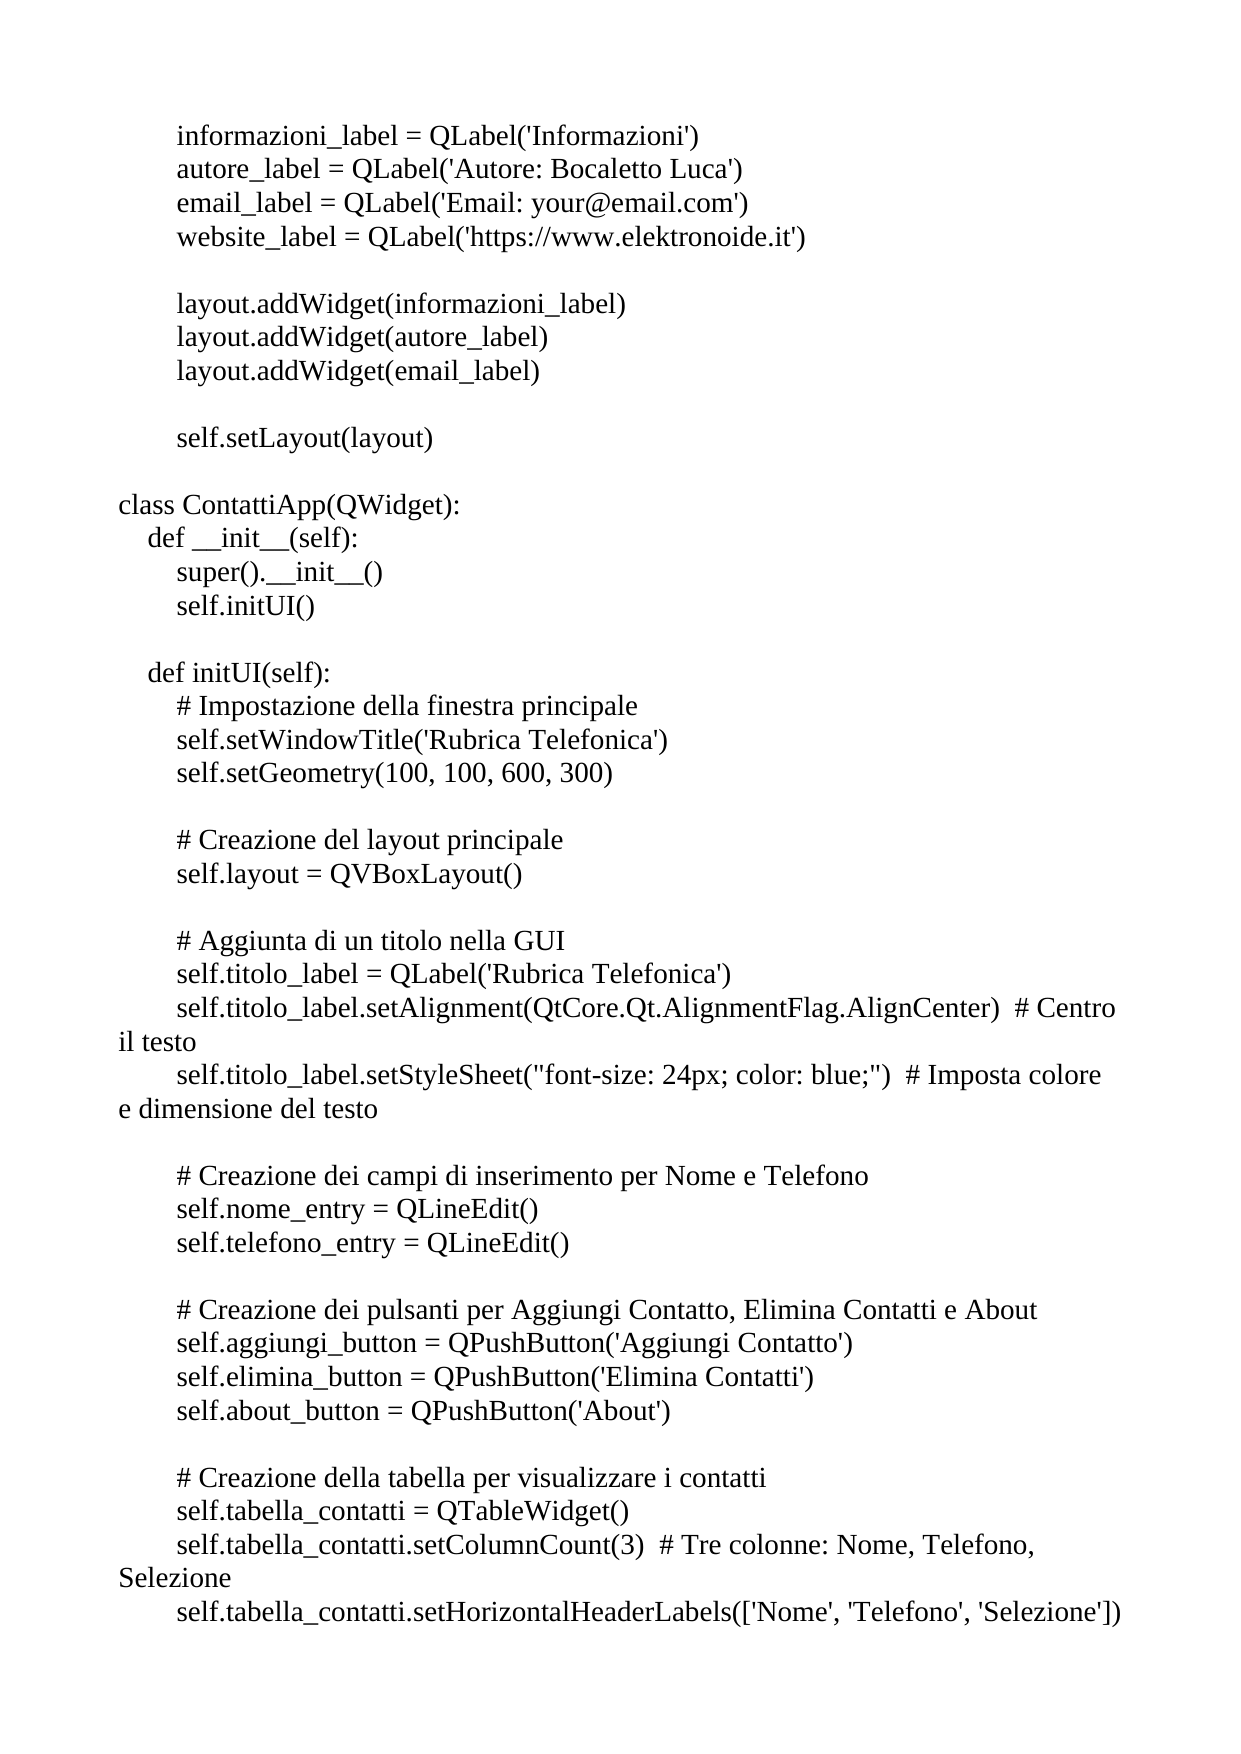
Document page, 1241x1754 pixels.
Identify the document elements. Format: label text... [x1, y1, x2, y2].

text # Impostazione della finestra principale [118, 688, 1122, 722]
text self.aggiungi_button = QPushButton('Aggiungi Contatto') [118, 1326, 1122, 1359]
text self.initUI() [118, 588, 1122, 621]
text self.titolo_label.setStyleSheet("font-size: 24px; color: blue;") # Imposta colore e dimensione del testo [118, 1057, 1122, 1124]
text # Aggiunta di un titolo nella GUI [118, 923, 1122, 957]
text email_label = QLabel('Email: your@email.com') [118, 185, 1122, 219]
text super().__init__() [118, 554, 1122, 588]
text self.titolo_label = QLabel('Rubrica Telefonica') [118, 957, 1122, 990]
text self.nome_entry = QLineEdit() [118, 1191, 1122, 1225]
text # Creazione del layout principale [118, 822, 1122, 856]
text self.setLayout(layout) [118, 420, 1122, 453]
text # Creazione dei campi di inserimento per Nome e Telefono [118, 1158, 1122, 1191]
text class ContattiApp(QWidget): [118, 487, 1122, 521]
text self.tabella_contatti.setHorizontalHeaderLabels(['Nome', 'Telefono', 'Selezione']) [118, 1594, 1122, 1627]
text self.about_button = QPushButton('About') [118, 1393, 1122, 1426]
text def __init__(self): [118, 521, 1122, 554]
text self.elimina_button = QPushButton('Elimina Contatti') [118, 1359, 1122, 1393]
text layout.addWidget(informazioni_label) [118, 286, 1122, 319]
text # Creazione dei pulsanti per Aggiungi Contatto, Elimina Contatti e About [118, 1292, 1122, 1326]
text self.titolo_label.setAlignment(QtCore.Qt.AlignmentFlag.AlignCenter) # Centro il testo [118, 990, 1122, 1057]
text # Creazione della tabella per visualizzare i contatti [118, 1460, 1122, 1493]
text self.layout = QVBoxLayout() [118, 856, 1122, 889]
text autore_label = QLabel('Autore: Bocaletto Luca') [118, 152, 1122, 185]
text layout.addWidget(email_label) [118, 353, 1122, 386]
text informazioni_label = QLabel('Informazioni') [118, 118, 1122, 152]
text self.tabella_contatti = QTableWidget() [118, 1493, 1122, 1527]
text def initUI(self): [118, 655, 1122, 688]
text layout.addWidget(autore_label) [118, 319, 1122, 353]
text self.telefono_entry = QLineEdit() [118, 1225, 1122, 1258]
text self.setWindowTitle('Rubrica Telefonica') [118, 722, 1122, 755]
text self.setGeometry(100, 100, 600, 300) [118, 755, 1122, 789]
text self.tabella_contatti.setColumnCount(3) # Tre colonne: Nome, Telefono, Selezione [118, 1527, 1122, 1594]
text website_label = QLabel('https://www.elektronoide.it') [118, 219, 1122, 252]
